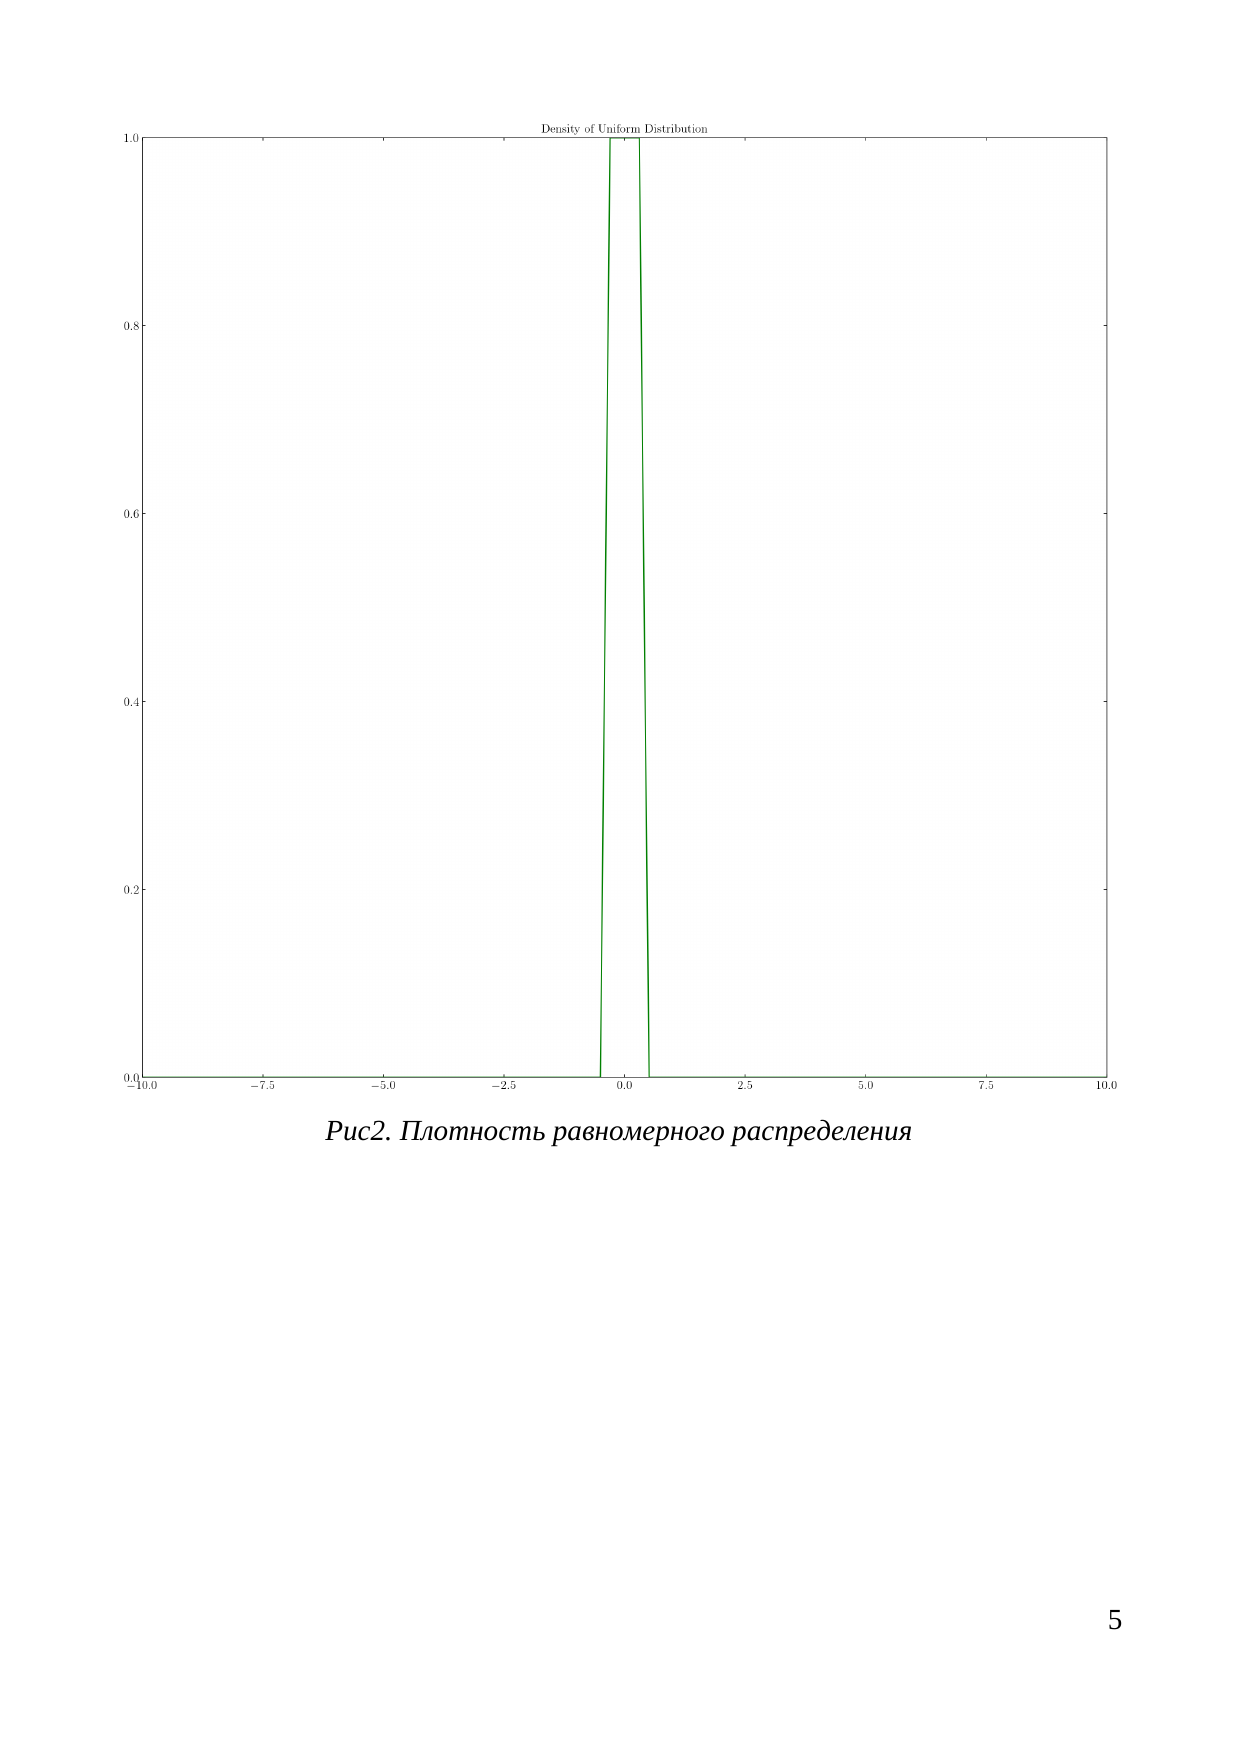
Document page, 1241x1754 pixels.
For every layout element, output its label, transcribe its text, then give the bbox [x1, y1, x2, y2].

picture [118, 118, 1123, 1097]
text Рис2. Плотность равномерного распределения [118, 1097, 1122, 1146]
